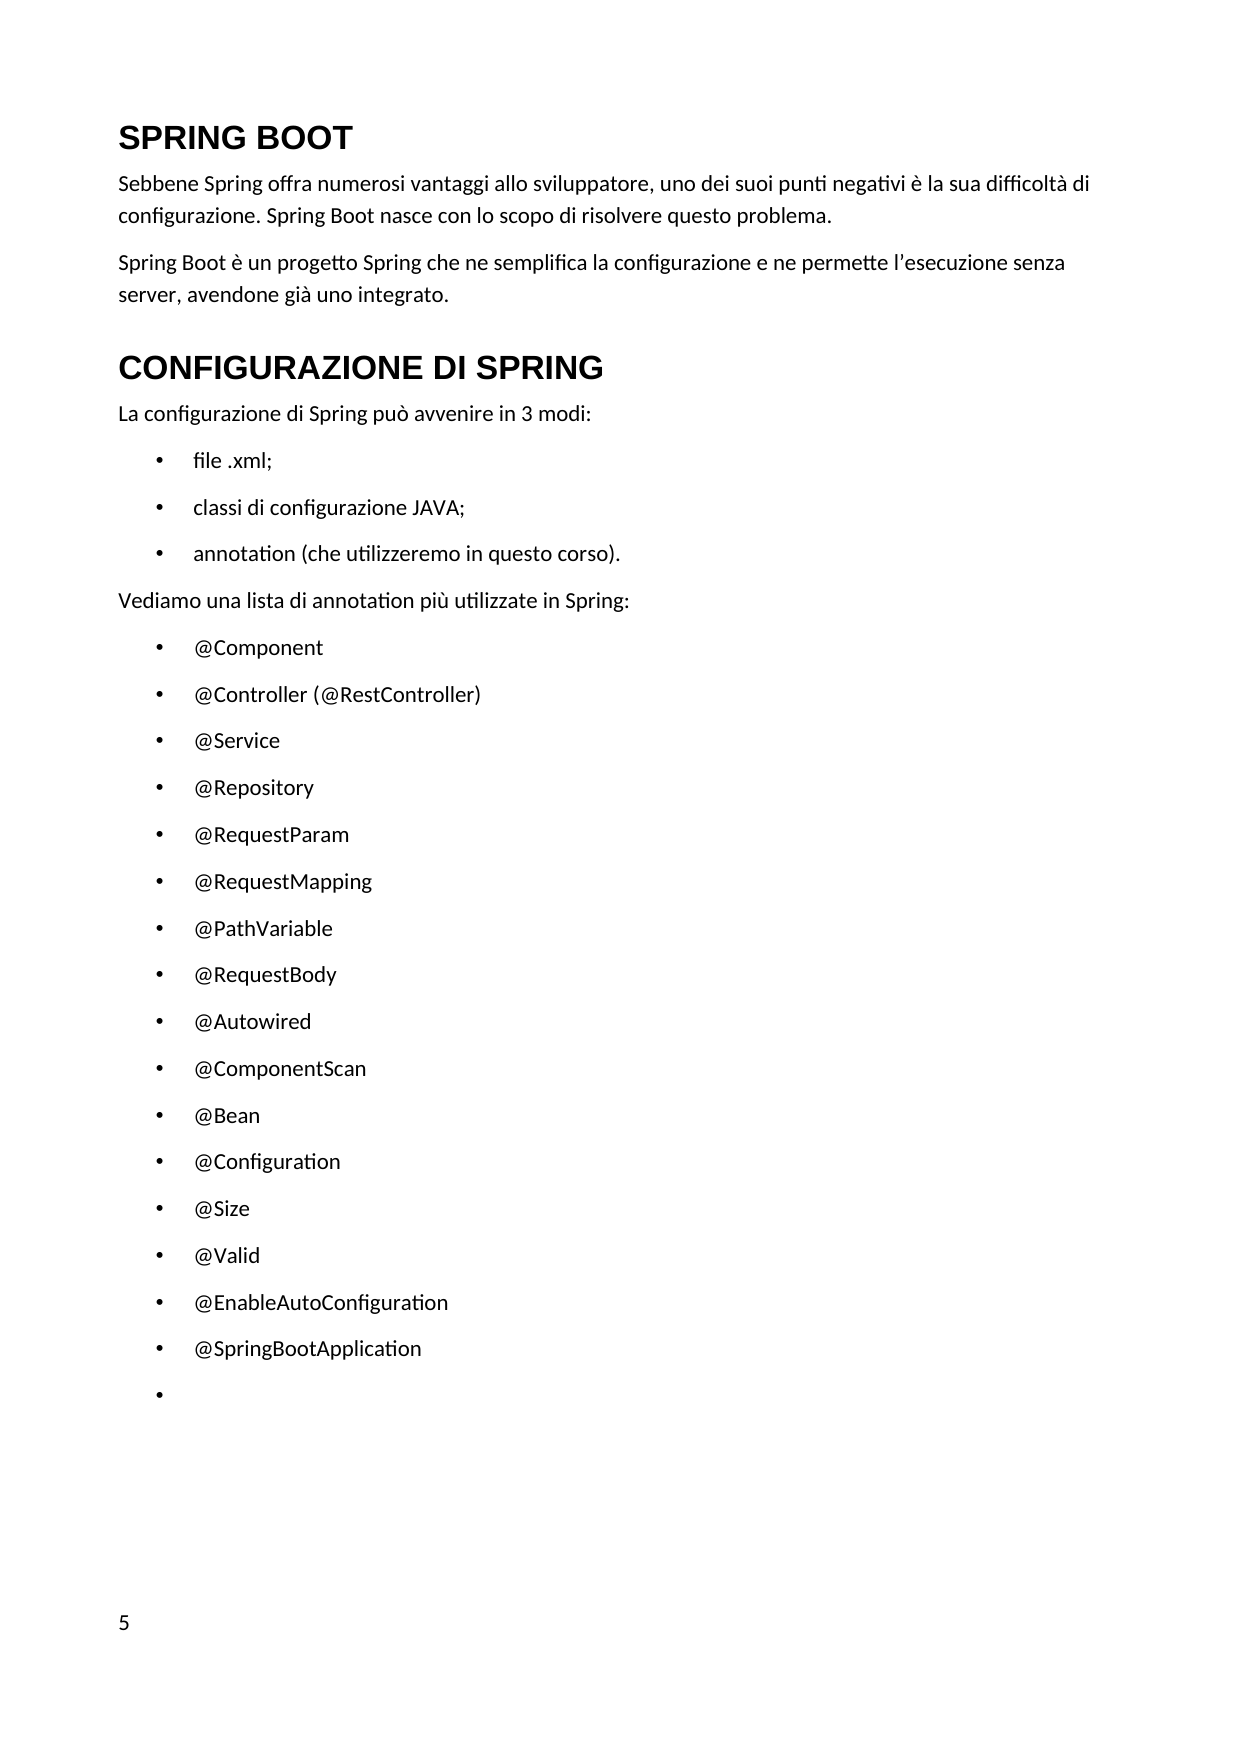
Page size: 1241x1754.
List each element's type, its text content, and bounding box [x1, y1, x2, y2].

list @Controller (@RestController) [156, 680, 1122, 708]
text Vediamo una lista di annotation più utilizzate in Spring: [118, 586, 1122, 614]
list file .xml; [156, 446, 1122, 474]
list @Configuration [156, 1147, 1122, 1176]
list @EnableAutoConfiguration [156, 1288, 1122, 1316]
list @SpringBootApplication [156, 1334, 1122, 1363]
subtitle CONFIGURAZIONE DI SPRING [118, 348, 1122, 387]
subtitle SPRING BOOT [118, 118, 1122, 157]
list @Bean [156, 1101, 1122, 1129]
list @Repository [156, 773, 1122, 801]
list @Autowired [156, 1007, 1122, 1035]
list @PathVariable [156, 914, 1122, 942]
list @Valid [156, 1241, 1122, 1269]
text La configurazione di Spring può avvenire in 3 modi: [118, 399, 1122, 427]
text Spring Boot è un progetto Spring che ne semplifica la configurazione e ne permette l’esecuzione senza server, avendone già uno integrato. [118, 248, 1122, 308]
list @RequestBody [156, 960, 1122, 988]
list annotation (che utilizzeremo in questo corso). [156, 539, 1122, 567]
list @Service [156, 727, 1122, 754]
list @Component [156, 633, 1122, 661]
list @RequestMapping [156, 867, 1122, 895]
list classi di configurazione JAVA; [156, 493, 1122, 521]
text Sebbene Spring offra numerosi vantaggi allo sviluppatore, uno dei suoi punti negativi è la sua difficoltà di configurazione. Spring Boot nasce con lo scopo di risolvere questo problema. [118, 169, 1122, 229]
list @Size [156, 1194, 1122, 1222]
list @ComponentScan [156, 1054, 1122, 1082]
list @RequestParam [156, 820, 1122, 848]
